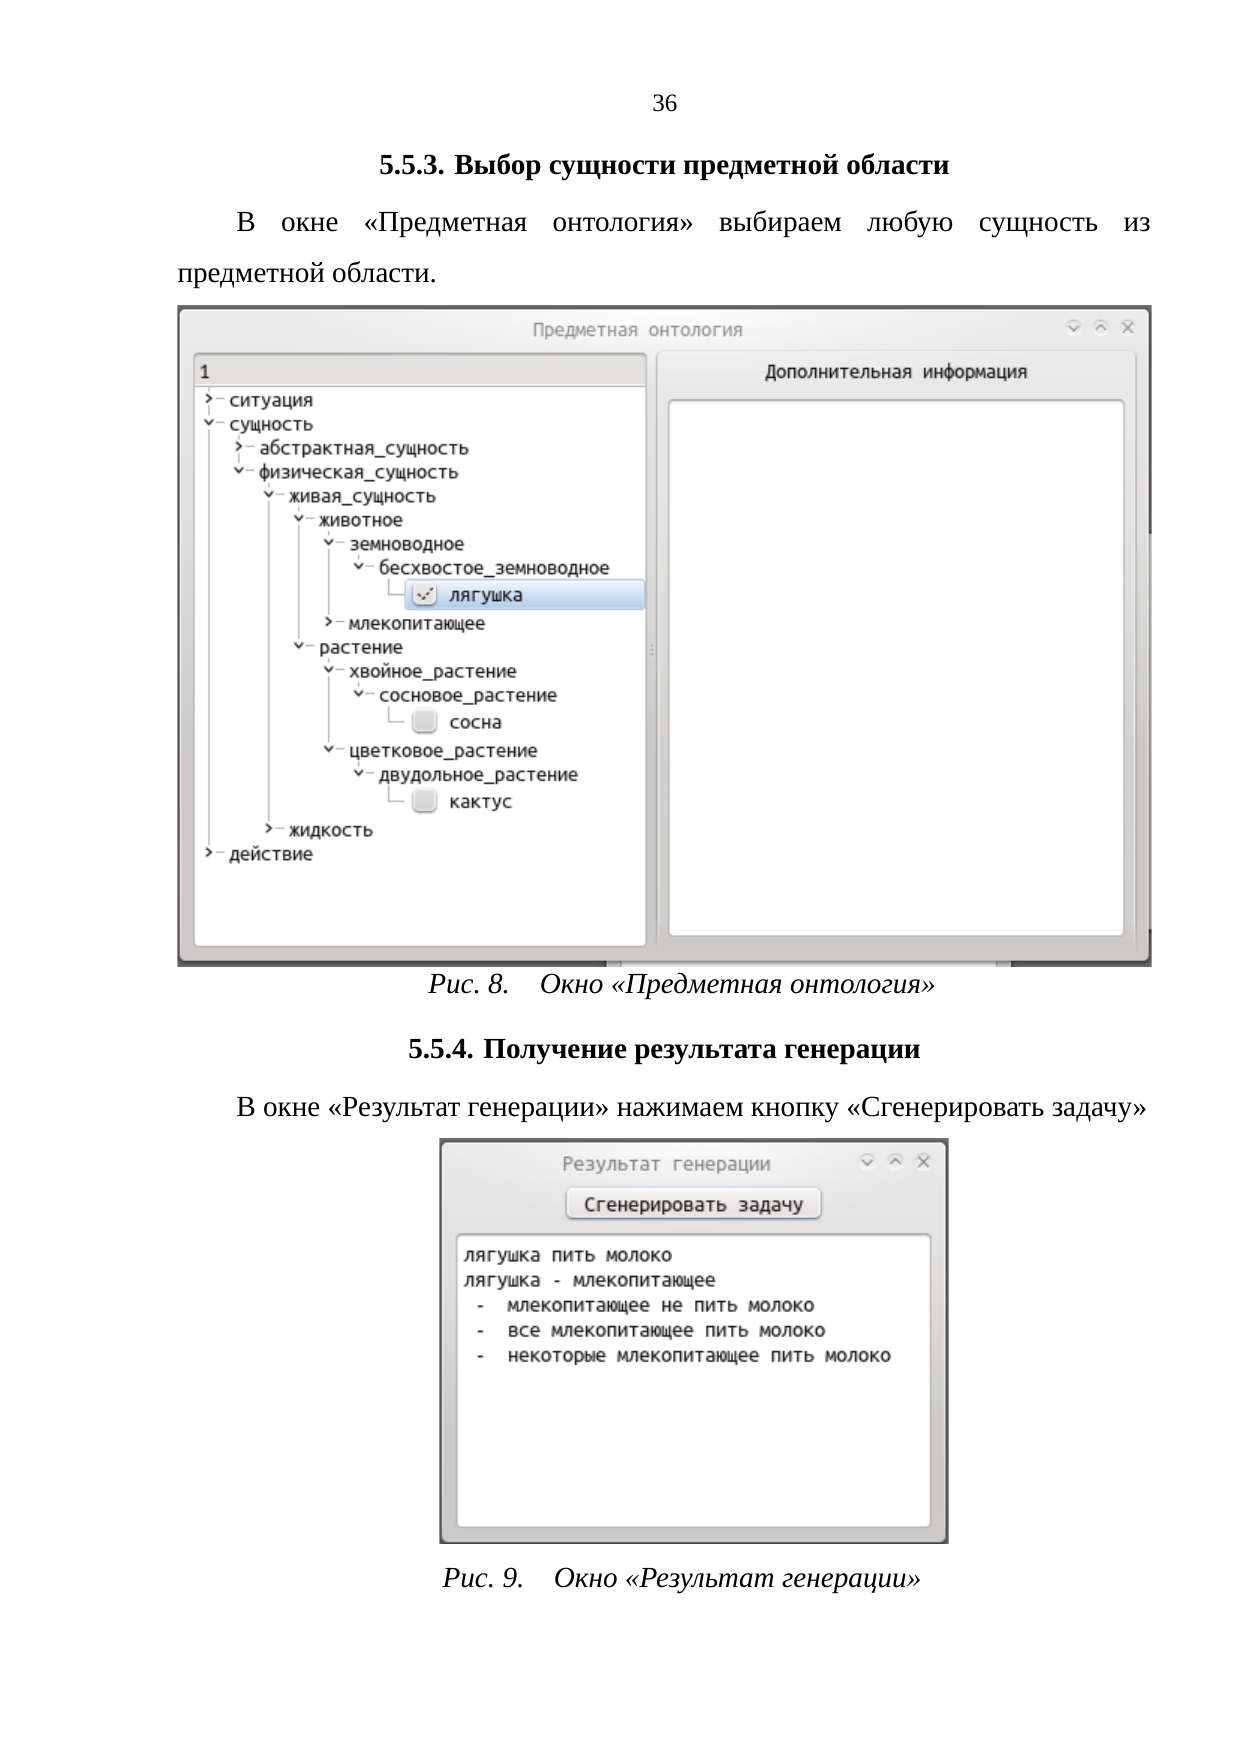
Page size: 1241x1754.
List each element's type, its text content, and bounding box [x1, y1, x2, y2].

list Окно «Результат генерации» [215, 1560, 1152, 1594]
subtitle Получение результата генерации [177, 1031, 1152, 1064]
picture [439, 1138, 949, 1544]
picture [177, 305, 1152, 967]
subtitle Выбор сущности предметной области [177, 147, 1152, 180]
text В окне «Предметная онтология» выбираем любую сущность из предметной области. [177, 204, 1152, 288]
list Окно «Предметная онтология» [215, 967, 1152, 1000]
text В окне «Результат генерации» нажимаем кнопку «Сгенерировать задачу» [177, 1089, 1152, 1122]
